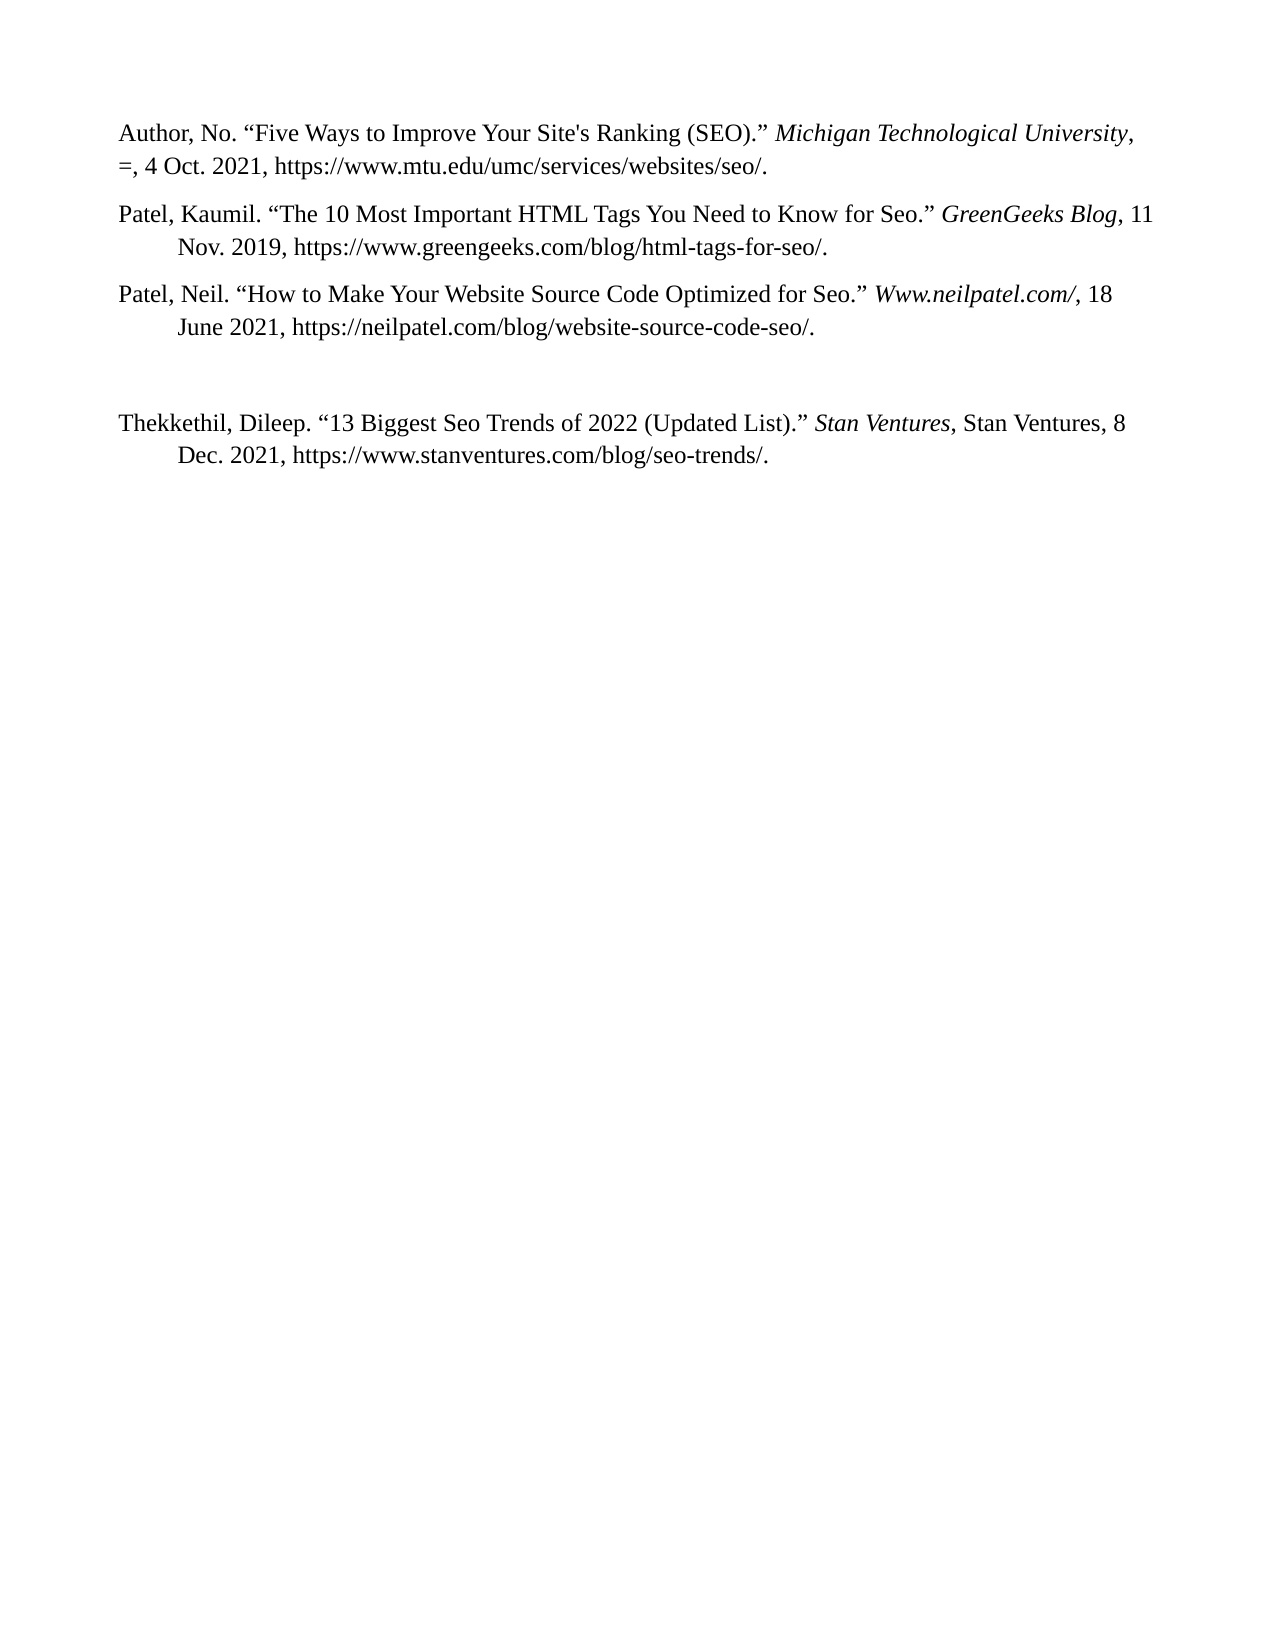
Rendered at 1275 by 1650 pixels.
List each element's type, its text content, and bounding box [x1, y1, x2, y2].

text Thekkethil, Dileep. “13 Biggest Seo Trends of 2022 (Updated List).” Stan Ventures, Stan Ventures, 8 Dec. 2021, https://www.stanventures.com/blog/seo-trends/. [118, 408, 1157, 469]
text Patel, Neil. “How to Make Your Website Source Code Optimized for Seo.” Www.neilpatel.com/, 18 June 2021, https://neilpatel.com/blog/website-source-code-seo/. [118, 279, 1157, 341]
text Patel, Kaumil. “The 10 Most Important HTML Tags You Need to Know for Seo.” GreenGeeks Blog, 11 Nov. 2019, https://www.greengeeks.com/blog/html-tags-for-seo/. [118, 199, 1157, 261]
text Author, No. “Five Ways to Improve Your Site's Ranking (SEO).” Michigan Technological University, =, 4 Oct. 2021, https://www.mtu.edu/umc/services/websites/seo/. [118, 118, 1157, 180]
